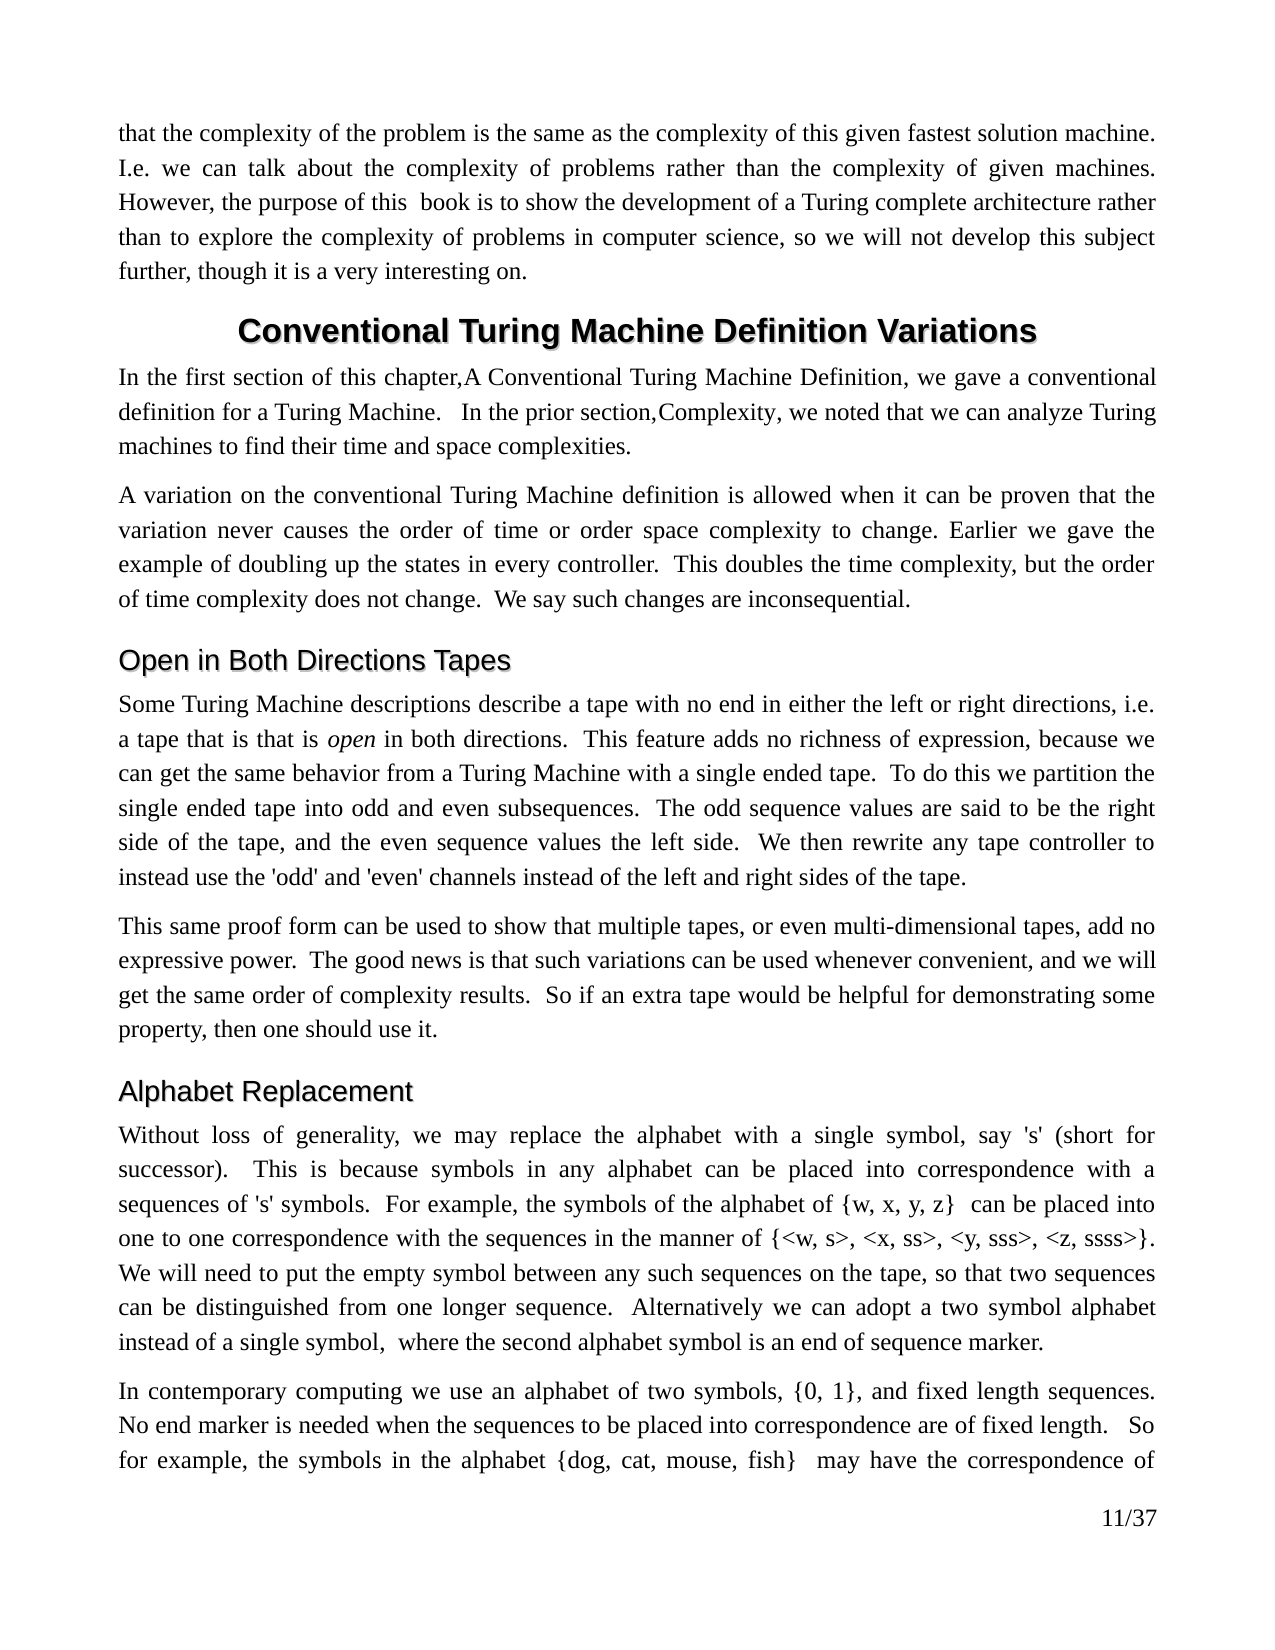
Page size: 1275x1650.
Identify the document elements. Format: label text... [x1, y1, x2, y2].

subtitle Open in Both Directions Tapes [118, 643, 1157, 677]
text Without loss of generality, we may replace the alphabet with a single symbol, say 's' (short for successor). This is because symbols in any alphabet can be placed into correspondence with a sequences of 's' symbols. For example, the symbols of the alphabet of {w, x, y, z} can be placed into one to one correspondence with the sequences in the manner of {<w, s>, <x, ss>, <y, sss>, <z, ssss>}. We will need to put the empty symbol between any such sequences on the tape, so that two sequences can be distinguished from one longer sequence. Alternatively we can adopt a two symbol alphabet instead of a single symbol, where the second alphabet symbol is an end of sequence marker. [118, 1120, 1157, 1356]
subtitle Conventional Turing Machine Definition Variations [118, 311, 1157, 350]
text In contemporary computing we use an alphabet of two symbols, {0, 1}, and fixed length sequences. No end marker is needed when the sequences to be placed into correspondence are of fixed length. So for example, the symbols in the alphabet {dog, cat, mouse, fish} may have the correspondence of [118, 1376, 1157, 1473]
text that the complexity of the problem is the same as the complexity of this given fastest solution machine. I.e. we can talk about the complexity of problems rather than the complexity of given machines. However, the purpose of this book is to show the development of a Turing complete architecture rather than to explore the complexity of problems in computer science, so we will not develop this subject further, though it is a very interesting on. [118, 118, 1157, 285]
text This same proof form can be used to show that multiple tapes, or even multi-dimensional tapes, add no expressive power. The good news is that such variations can be used whenever convenient, and we will get the same order of complexity results. So if an extra tape would be helpful for demonstrating some property, then one should use it. [118, 911, 1157, 1043]
text A variation on the conventional Turing Machine definition is allowed when it can be proven that the variation never causes the order of time or order space complexity to change. Earlier we gave the example of doubling up the states in every controller. This doubles the time complexity, but the order of time complexity does not change. We say such changes are inconsequential. [118, 481, 1157, 613]
subtitle Alphabet Replacement [118, 1074, 1157, 1107]
text In the first section of this chapter,A Conventional Turing Machine Definition, we gave a conventional definition for a Turing Machine. In the prior section,Complexity, we noted that we can analyze Turing machines to find their time and space complexities. [118, 362, 1157, 460]
text Some Turing Machine descriptions describe a tape with no end in either the left or right directions, i.e. a tape that is that is open in both directions. This feature adds no richness of expression, because we can get the same behavior from a Turing Machine with a single ended tape. To do this we partition the single ended tape into odd and even subsequences. The odd sequence values are said to be the right side of the tape, and the even sequence values the left side. We then rewrite any tape controller to instead use the 'odd' and 'even' channels instead of the left and right sides of the tape. [118, 689, 1157, 891]
